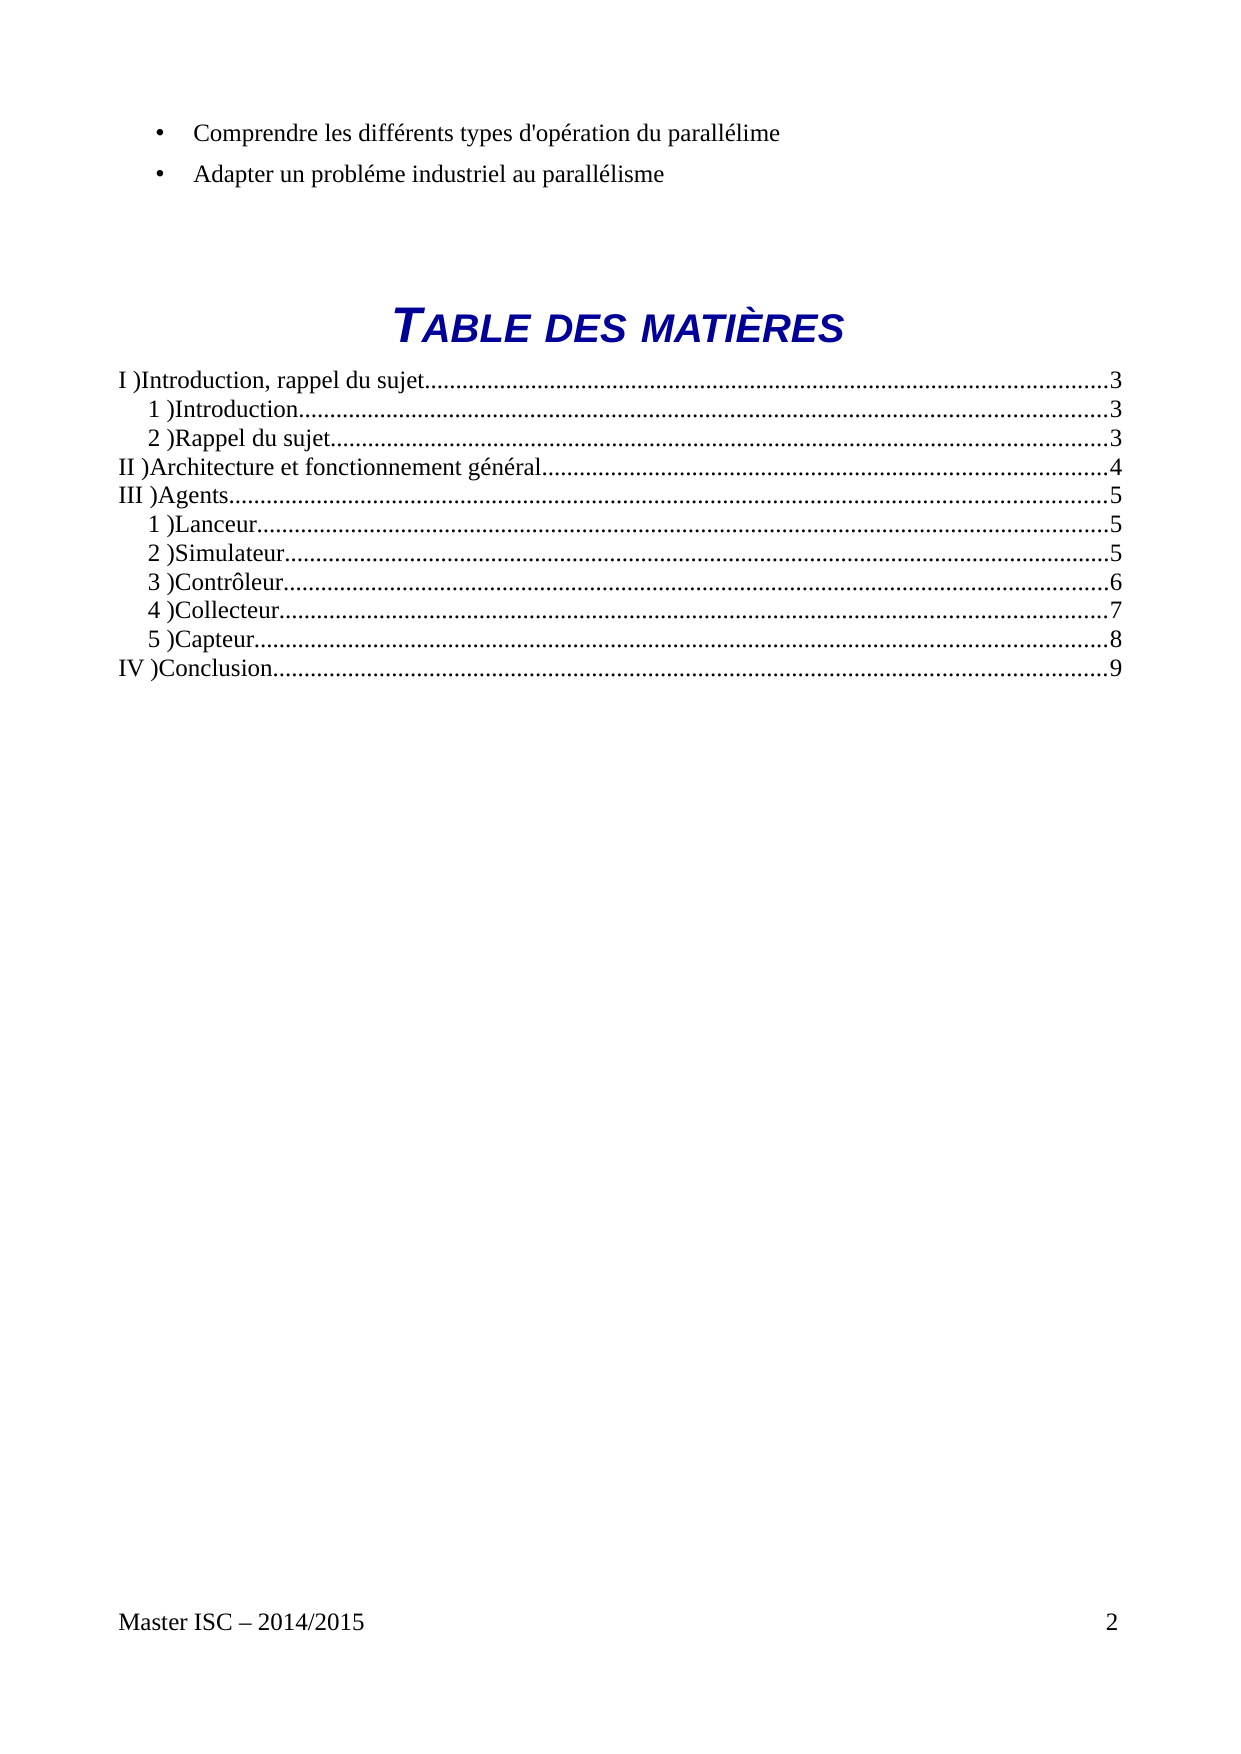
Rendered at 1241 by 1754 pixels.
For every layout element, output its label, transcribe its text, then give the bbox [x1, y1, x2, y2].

text 2 )Simulateur 5 [118, 538, 1122, 567]
text 5 )Capteur 8 [118, 624, 1122, 653]
text 3 )Contrôleur 6 [118, 567, 1122, 596]
text 1 )Lanceur 5 [118, 509, 1122, 538]
text 2 )Rappel du sujet 3 [118, 423, 1122, 452]
subtitle III )Agents 5 [118, 481, 1122, 509]
list Comprendre les différents types d'opération du parallélime [156, 118, 1122, 147]
subtitle II )Architecture et fonctionnement général 4 [118, 452, 1122, 481]
text 4 )Collecteur 7 [118, 596, 1122, 624]
subtitle IV )Conclusion 9 [118, 653, 1122, 682]
subtitle I )Introduction, rappel du sujet 3 [118, 366, 1122, 394]
list Adapter un probléme industriel au parallélisme [156, 159, 1122, 188]
subtitle Table des matières [118, 296, 1122, 353]
text 1 )Introduction 3 [118, 394, 1122, 423]
